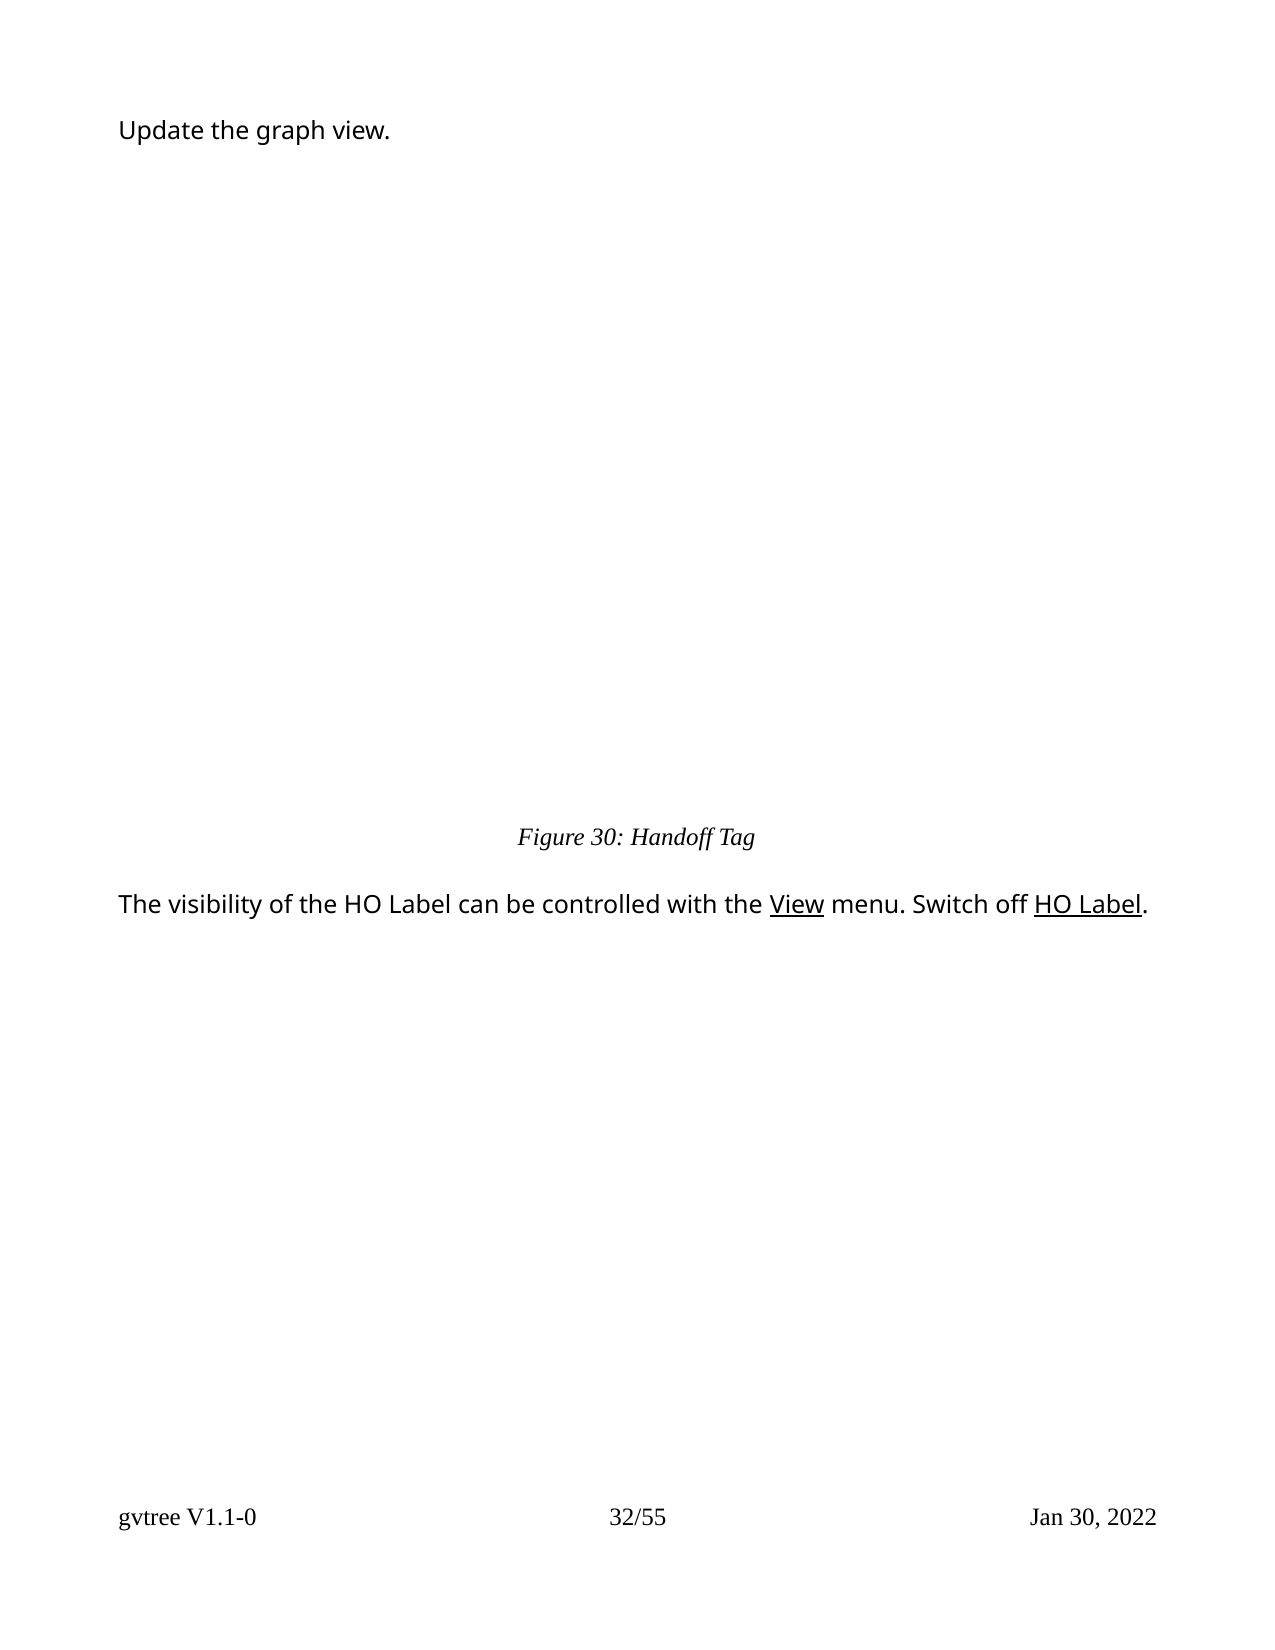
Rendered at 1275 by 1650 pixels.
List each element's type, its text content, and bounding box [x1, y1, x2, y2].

text The visibility of the HO Label can be controlled with the View menu. Switch off HO Label. [118, 892, 1157, 918]
text Figure 30: Handoff Tag [196, 172, 1079, 851]
text Update the graph view. [118, 118, 1157, 144]
